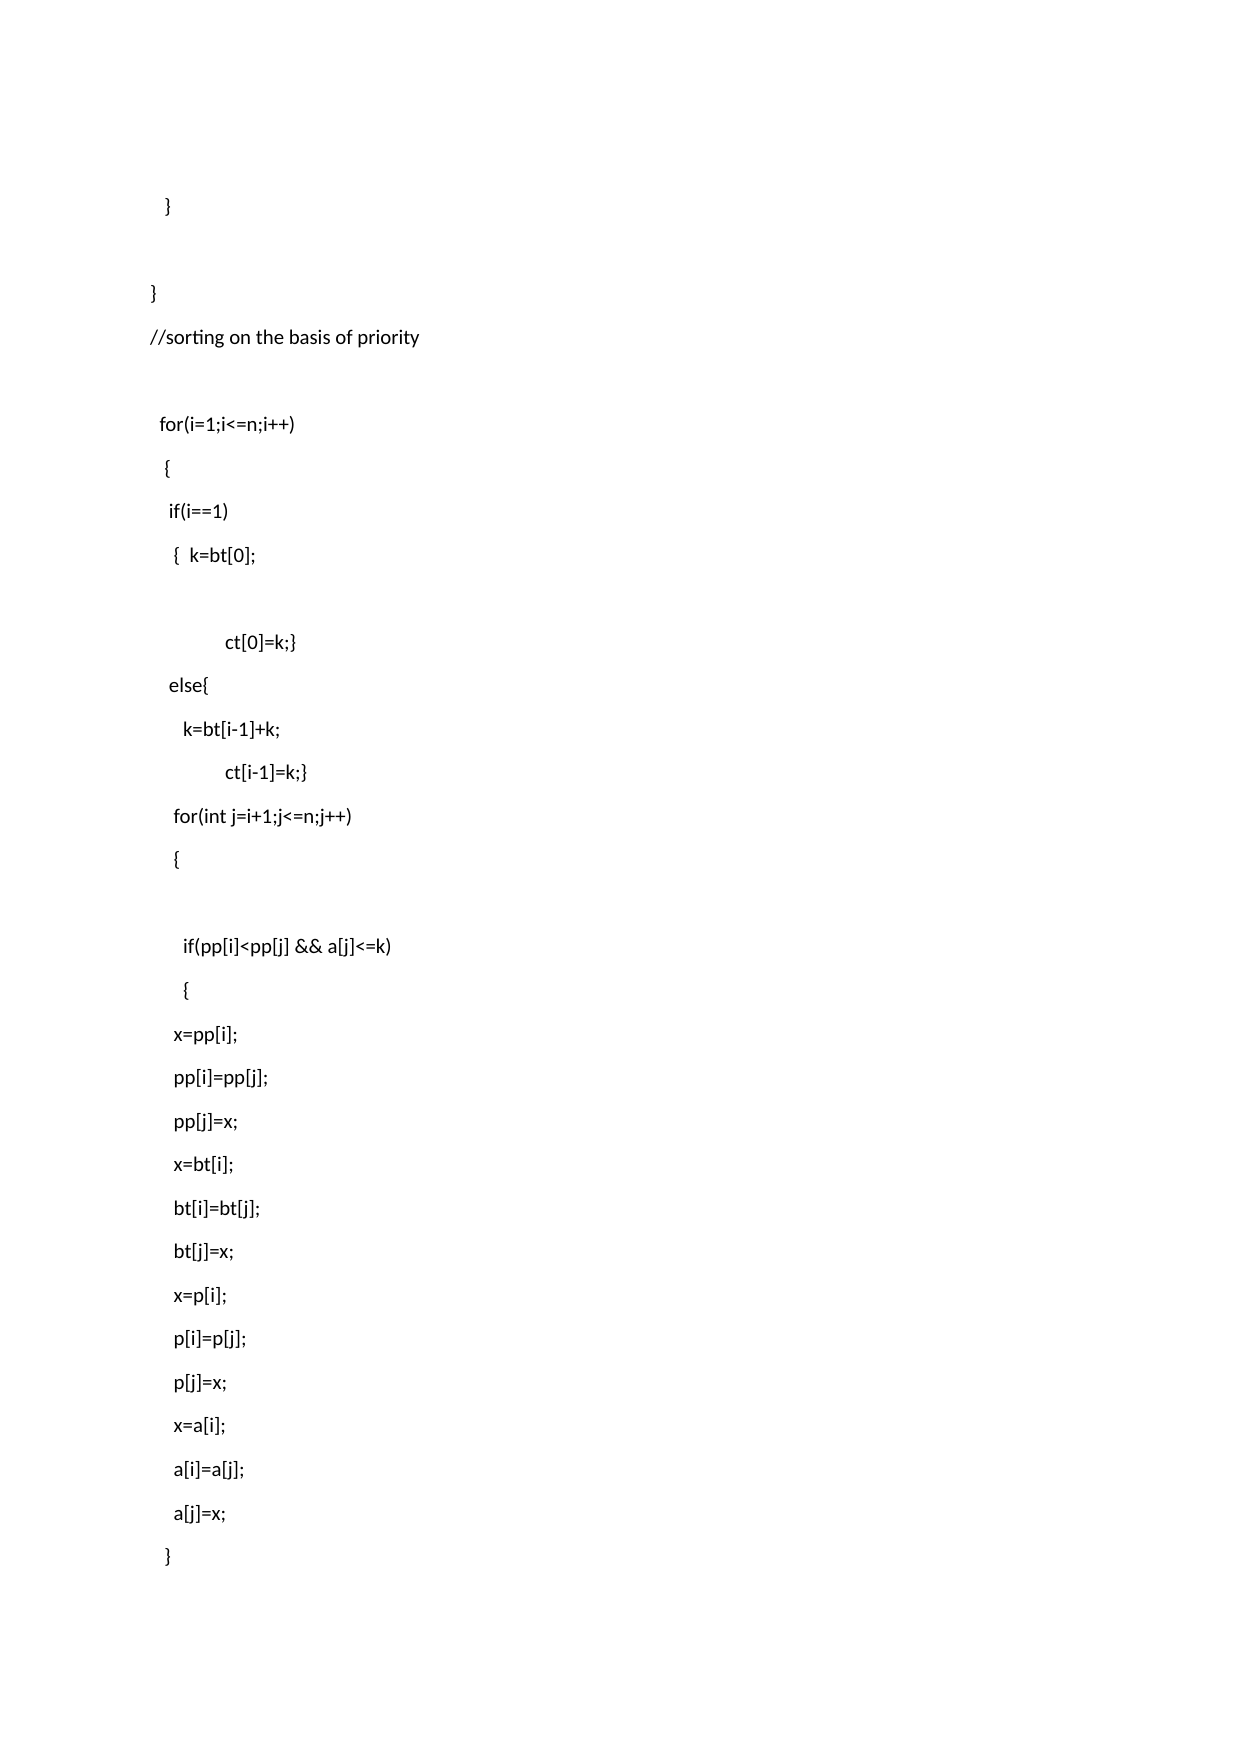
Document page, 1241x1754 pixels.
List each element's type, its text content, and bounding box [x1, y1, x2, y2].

text p[j]=x; [150, 1369, 1090, 1394]
text } [150, 193, 1090, 219]
text { [150, 455, 1090, 480]
text } [150, 281, 1090, 306]
text if(pp[i]<pp[j] && a[j]<=k) [150, 934, 1090, 959]
text { k=bt[0]; [150, 542, 1090, 567]
text x=p[i]; [150, 1282, 1090, 1307]
text } [150, 1543, 1090, 1569]
text pp[j]=x; [150, 1108, 1090, 1133]
text ct[0]=k;} [150, 629, 1090, 654]
text x=a[i]; [150, 1413, 1090, 1438]
text ct[i-1]=k;} [150, 759, 1090, 785]
text p[i]=p[j]; [150, 1326, 1090, 1351]
text a[j]=x; [150, 1500, 1090, 1525]
text k=bt[i-1]+k; [150, 716, 1090, 741]
text bt[j]=x; [150, 1238, 1090, 1264]
text //sorting on the basis of priority [150, 324, 1090, 349]
text for(int j=i+1;j<=n;j++) [150, 803, 1090, 828]
text pp[i]=pp[j]; [150, 1064, 1090, 1090]
text bt[i]=bt[j]; [150, 1195, 1090, 1220]
text if(i==1) [150, 498, 1090, 524]
text for(i=1;i<=n;i++) [150, 411, 1090, 437]
text else{ [150, 672, 1090, 698]
text x=bt[i]; [150, 1151, 1090, 1177]
text { [150, 847, 1090, 872]
text { [150, 977, 1090, 1003]
text x=pp[i]; [150, 1021, 1090, 1046]
text a[i]=a[j]; [150, 1456, 1090, 1482]
